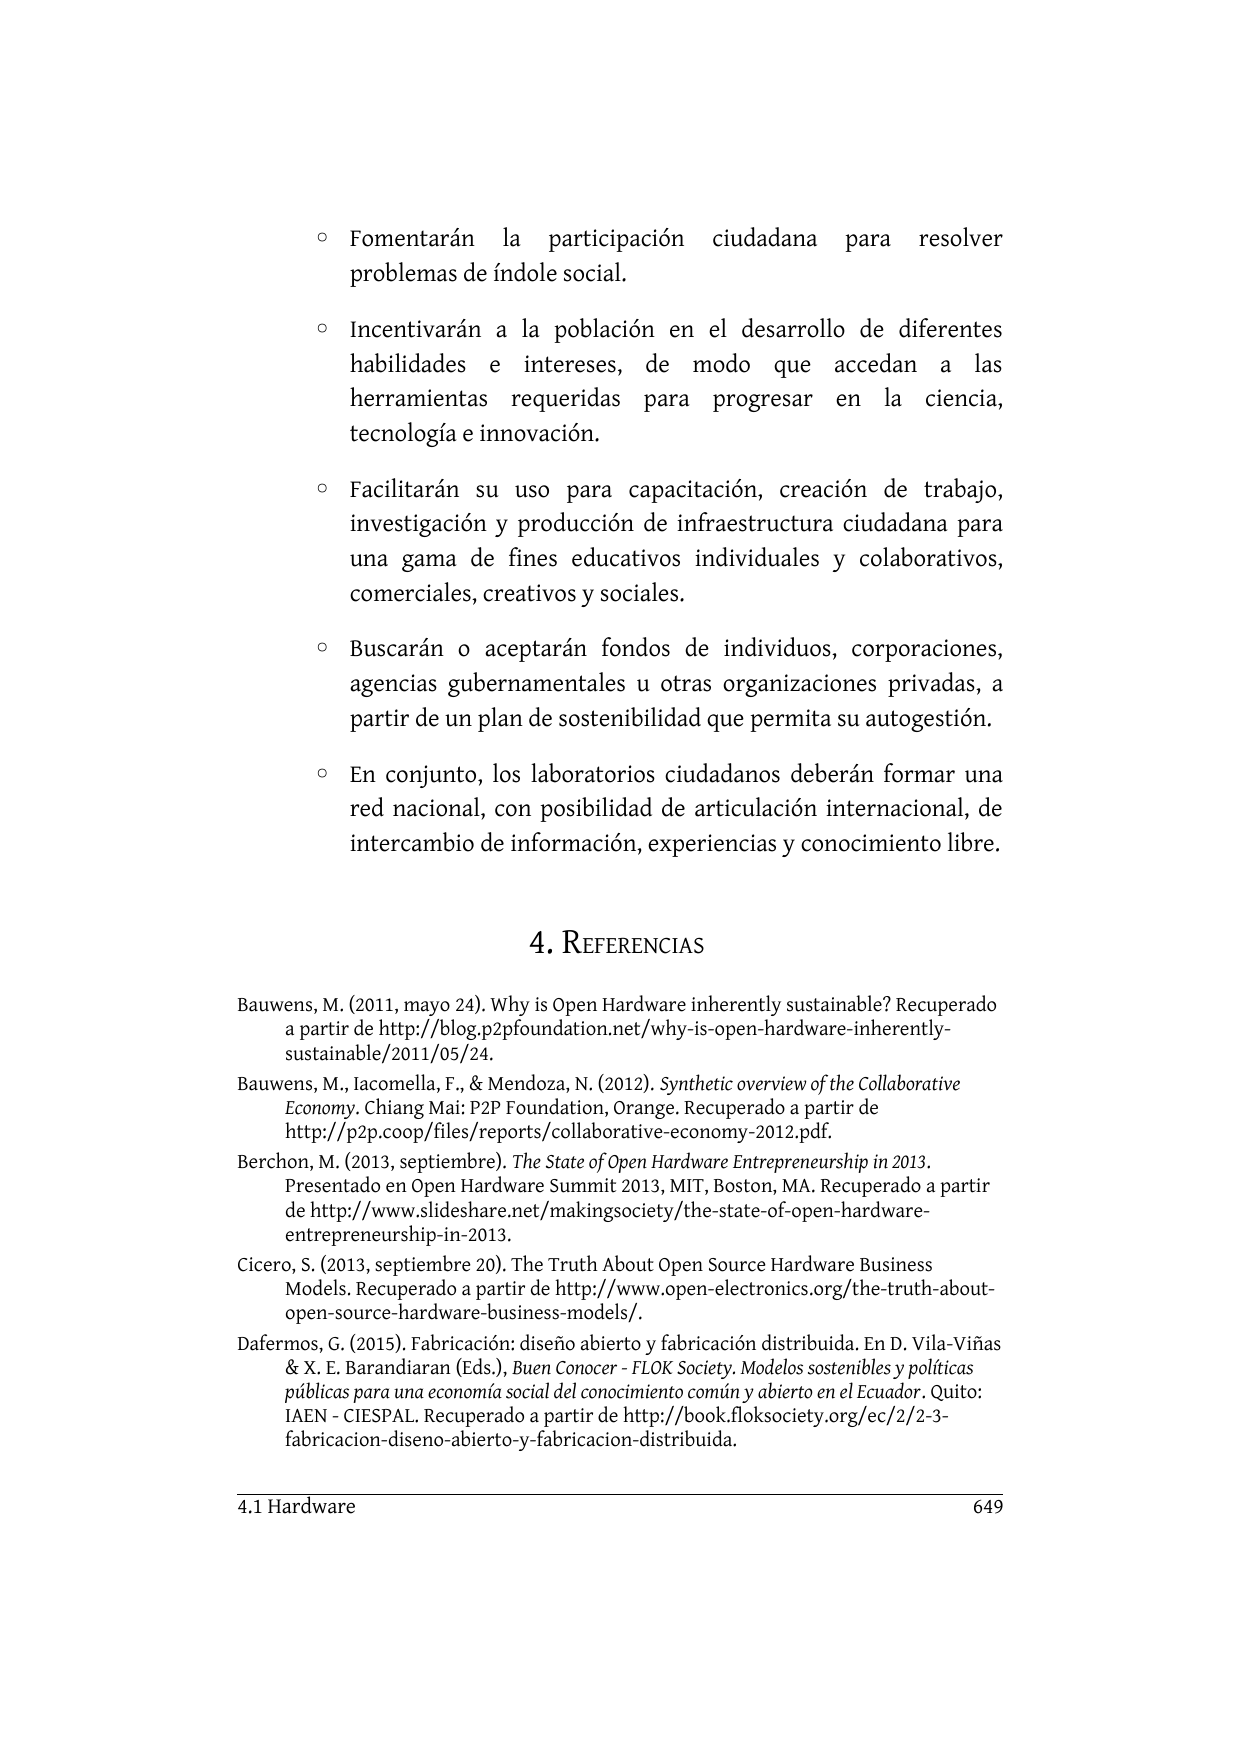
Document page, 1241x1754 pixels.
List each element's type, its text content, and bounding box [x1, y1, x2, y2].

list Incentivarán a la población en el desarrollo de diferentes habilidades e intereses, de modo que accedan a las herramientas requeridas para progresar en la ciencia, tecnología e innovación. [312, 315, 1003, 448]
text Bauwens, M., Iacomella, F., & Mendoza, N. (2012). Synthetic overview of the Collaborative Economy. Chiang Mai: P2P Foundation, Orange. Recuperado a partir de http://p2p.coop/files/reports/collaborative-economy-2012.pdf. [237, 1072, 1003, 1144]
list Buscarán o aceptarán fondos de individuos, corporaciones, agencias gubernamentales u otras organizaciones privadas, a partir de un plan de sostenibilidad que permita su autogestión. [312, 635, 1003, 733]
text Cicero, S. (2013, septiembre 20). The Truth About Open Source Hardware Business Models. Recuperado a partir de http://www.open-electronics.org/the-truth-about-open-source-hardware-business-models/. [237, 1253, 1003, 1326]
list Fomentarán la participación ciudadana para resolver problemas de índole social. [312, 225, 1003, 289]
list En conjunto, los laboratorios ciudadanos deberán formar una red nacional, con posibilidad de articulación internacional, de intercambio de información, experiencias y conocimiento libre. [312, 760, 1003, 858]
text Dafermos, G. (2015). Fabricación: diseño abierto y fabricación distribuida. En D. Vila-Viñas & X. E. Barandiaran (Eds.), Buen Conocer - FLOK Society. Modelos sostenibles y políticas públicas para una economía social del conocimiento común y abierto en el Ecuador. Quito: IAEN - CIESPAL. Recuperado a partir de http://book.floksociety.org/ec/2/2-3-fabricacion-diseno-abierto-y-fabricacion-distribuida. [237, 1332, 1003, 1452]
subtitle Referencias [282, 921, 958, 963]
text Bauwens, M. (2011, mayo 24). Why is Open Hardware inherently sustainable? Recuperado a partir de http://blog.p2pfoundation.net/why-is-open-hardware-inherently-sustainable/2011/05/24. [237, 993, 1003, 1066]
list Facilitarán su uso para capacitación, creación de trabajo, investigación y producción de infraestructura ciudadana para una gama de fines educativos individuales y colaborativos, comerciales, creativos y sociales. [312, 475, 1003, 608]
text Berchon, M. (2013, septiembre). The State of Open Hardware Entrepreneurship in 2013. Presentado en Open Hardware Summit 2013, MIT, Boston, MA. Recuperado a partir de http://www.slideshare.net/makingsociety/the-state-of-open-hardware-entrepreneurship-in-2013. [237, 1150, 1003, 1247]
